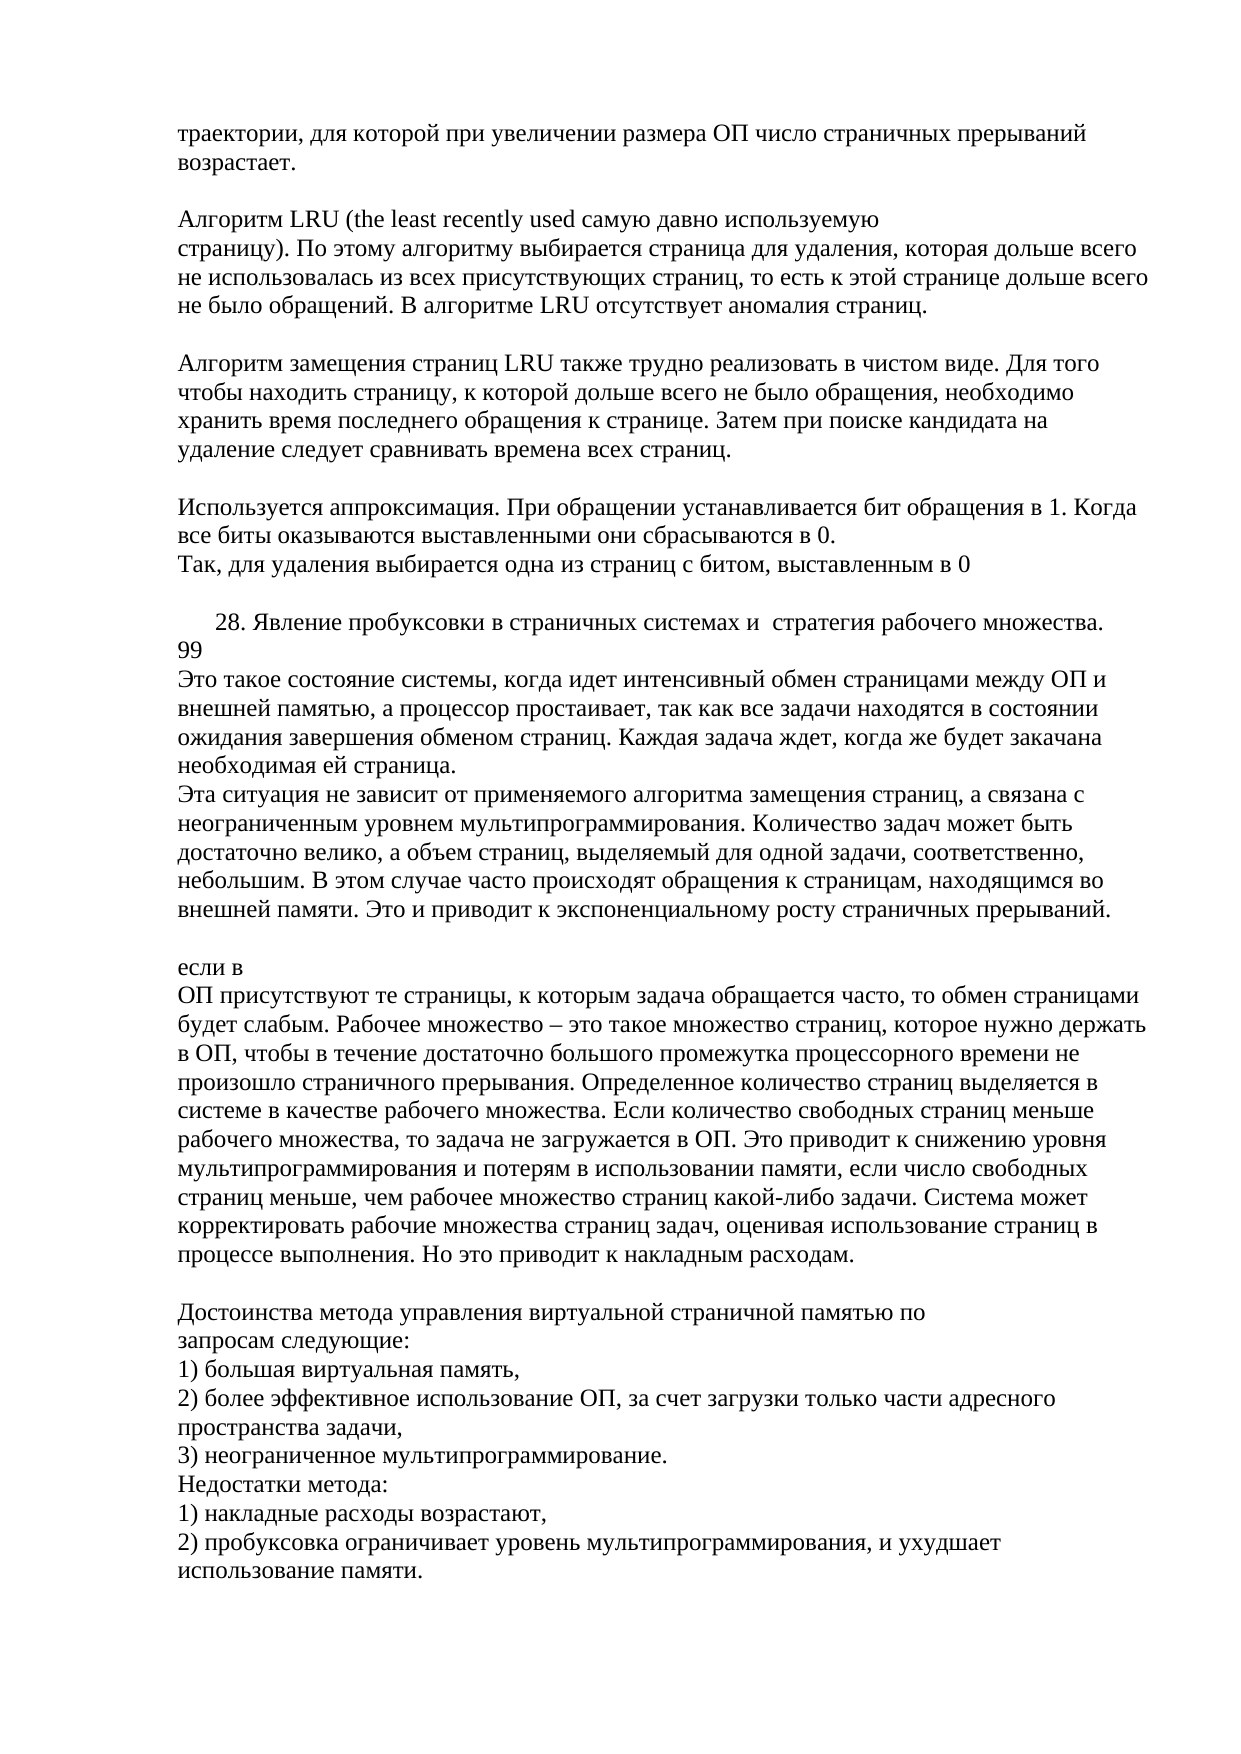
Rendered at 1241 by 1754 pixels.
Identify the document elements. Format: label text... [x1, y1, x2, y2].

list Явление пробуксовки в страничных системах и стратегия рабочего множества. [215, 607, 1152, 636]
text Используется аппроксимация. При обращении устанавливается бит обращения в 1. Когда все биты оказываются выставленными они сбрасываются в 0. [177, 492, 1152, 549]
text Алгоритм LRU (the least recently used самую давно используемую [177, 204, 1152, 233]
text траектории, для которой при увеличении размера ОП число страничных прерываний возрастает. [177, 118, 1152, 176]
text 1) большая виртуальная память, [177, 1354, 1152, 1383]
text 99 [177, 636, 1152, 664]
text Эта ситуация не зависит от применяемого алгоритма замещения страниц, а связана с неограниченным уровнем мультипрограммирования. Количество задач может быть достаточно велико, а объем страниц, выделяемый для одной задачи, соответственно, небольшим. В этом случае часто происходят обращения к страницам, находящимся во внешней памяти. Это и приводит к экспоненциальному росту страничных прерываний. [177, 779, 1152, 923]
text Недостатки метода: [177, 1469, 1152, 1498]
text Так, для удаления выбирается одна из страниц с битом, выставленным в 0 [177, 549, 1152, 578]
text Это такое состояние системы, когда идет интенсивный обмен страницами между ОП и внешней памятью, а процессор простаивает, так как все задачи находятся в состоянии ожидания завершения обменом страниц. Каждая задача ждет, когда же будет закачана необходимая ей страница. [177, 664, 1152, 779]
text 3) неограниченное мультипрограммирование. [177, 1441, 1152, 1469]
text 2) пробуксовка ограничивает уровень мультипрограммирования, и ухудшает использование памяти. [177, 1527, 1152, 1584]
text Алгоритм замещения страниц LRU также трудно реализовать в чистом виде. Для того чтобы находить страницу, к которой дольше всего не было обращения, необходимо хранить время последнего обращения к странице. Затем при поиске кандидата на удаление следует сравнивать времена всех страниц. [177, 348, 1152, 463]
text если в [177, 952, 1152, 981]
text Достоинства метода управления виртуальной страничной памятью по [177, 1297, 1152, 1326]
text 2) более эффективное использование ОП, за счет загрузки только части адресного пространства задачи, [177, 1383, 1152, 1441]
text 1) накладные расходы возрастают, [177, 1498, 1152, 1527]
text страницу). По этому алгоритму выбирается страница для удаления, которая дольше всего не использовалась из всех присутствующих страниц, то есть к этой странице дольше всего не было обращений. В алгоритме LRU отсутствует аномалия страниц. [177, 233, 1152, 319]
text запросам следующие: [177, 1326, 1152, 1354]
text ОП присутствуют те страницы, к которым задача обращается часто, то обмен страницами будет слабым. Рабочее множество – это такое множество страниц, которое нужно держать в ОП, чтобы в течение достаточно большого промежутка процессорного времени не произошло страничного прерывания. Определенное количество страниц выделяется в системе в качестве рабочего множества. Если количество свободных страниц меньше рабочего множества, то задача не загружается в ОП. Это приводит к снижению уровня мультипрограммирования и потерям в использовании памяти, если число свободных страниц меньше, чем рабочее множество страниц какой-либо задачи. Система может корректировать рабочие множества страниц задач, оценивая использование страниц в процессе выполнения. Но это приводит к накладным расходам. [177, 981, 1152, 1268]
